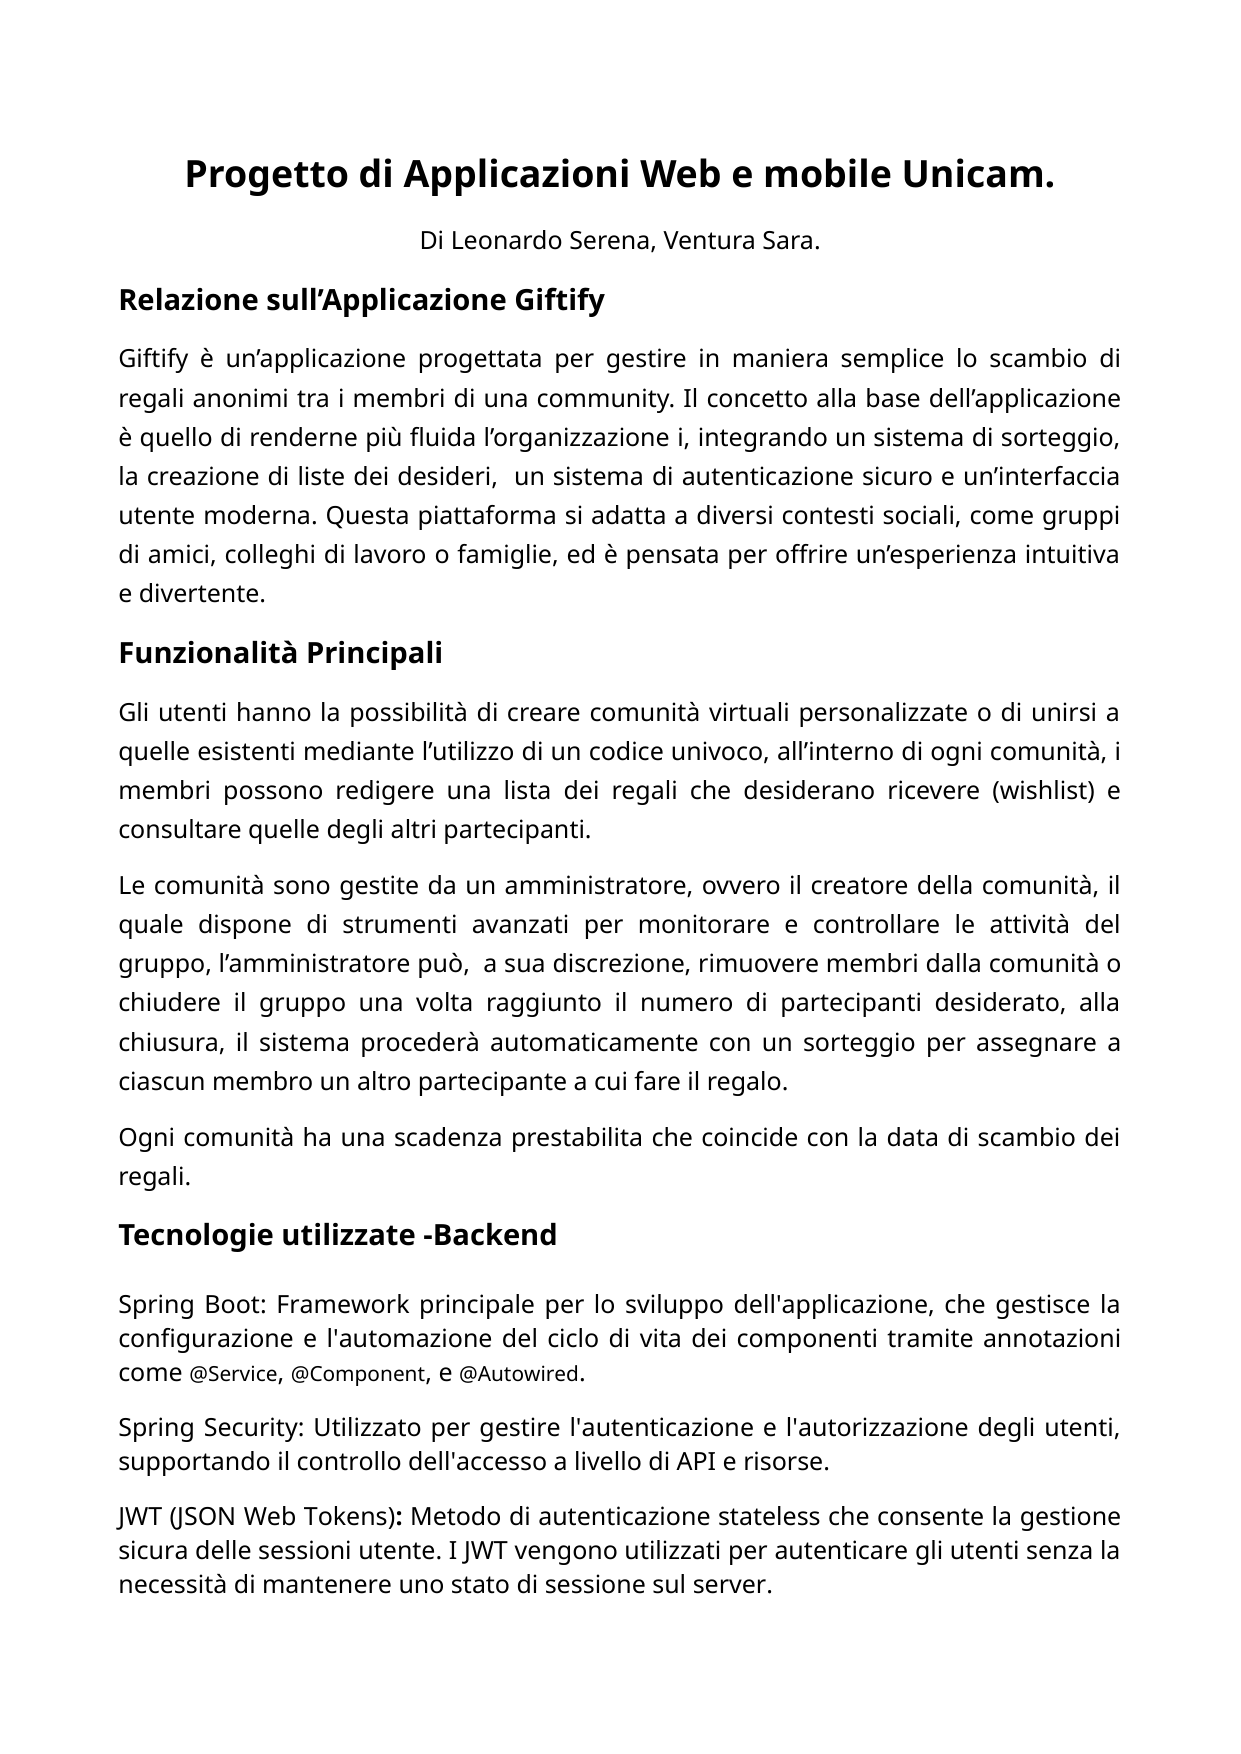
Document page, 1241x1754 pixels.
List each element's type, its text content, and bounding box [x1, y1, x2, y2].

text Di Leonardo Serena, Ventura Sara. [118, 223, 1122, 257]
text JWT (JSON Web Tokens): Metodo di autenticazione stateless che consente la gestione sicura delle sessioni utente. I JWT vengono utilizzati per autenticare gli utenti senza la necessità di mantenere uno stato di sessione sul server. [118, 1499, 1122, 1601]
text Relazione sull’Applicazione Giftify [118, 279, 1122, 318]
text Spring Security: Utilizzato per gestire l'autenticazione e l'autorizzazione degli utenti, supportando il controllo dell'accesso a livello di API e risorse. [118, 1410, 1122, 1478]
text Tecnologie utilizzate -Backend [118, 1214, 1122, 1254]
text Gli utenti hanno la possibilità di creare comunità virtuali personalizzate o di unirsi a quelle esistenti mediante l’utilizzo di un codice univoco, all’interno di ogni comunità, i membri possono redigere una lista dei regali che desiderano ricevere (wishlist) e consultare quelle degli altri partecipanti. [118, 694, 1122, 846]
text Le comunità sono gestite da un amministratore, ovvero il creatore della comunità, il quale dispone di strumenti avanzati per monitorare e controllare le attività del gruppo, l’amministratore può, a sua discrezione, rimuovere membri dalla comunità o chiudere il gruppo una volta raggiunto il numero di partecipanti desiderato, alla chiusura, il sistema procederà automaticamente con un sorteggio per assegnare a ciascun membro un altro partecipante a cui fare il regalo. [118, 867, 1122, 1097]
text Ogni comunità ha una scadenza prestabilita che coincide con la data di scambio dei regali. [118, 1119, 1122, 1192]
text Spring Boot: Framework principale per lo sviluppo dell'applicazione, che gestisce la configurazione e l'automazione del ciclo di vita dei componenti tramite annotazioni come @Service, @Component, e @Autowired. [118, 1287, 1122, 1389]
text Giftify è un’applicazione progettata per gestire in maniera semplice lo scambio di regali anonimi tra i membri di una community. Il concetto alla base dell’applicazione è quello di renderne più fluida l’organizzazione i, integrando un sistema di sorteggio, la creazione di liste dei desideri, un sistema di autenticazione sicuro e un’interfaccia utente moderna. Questa piattaforma si adatta a diversi contesti sociali, come gruppi di amici, colleghi di lavoro o famiglie, ed è pensata per offrire un’esperienza intuitiva e divertente. [118, 341, 1122, 610]
text Progetto di Applicazioni Web e mobile Unicam. [118, 148, 1122, 199]
text Funzionalità Principali [118, 632, 1122, 672]
